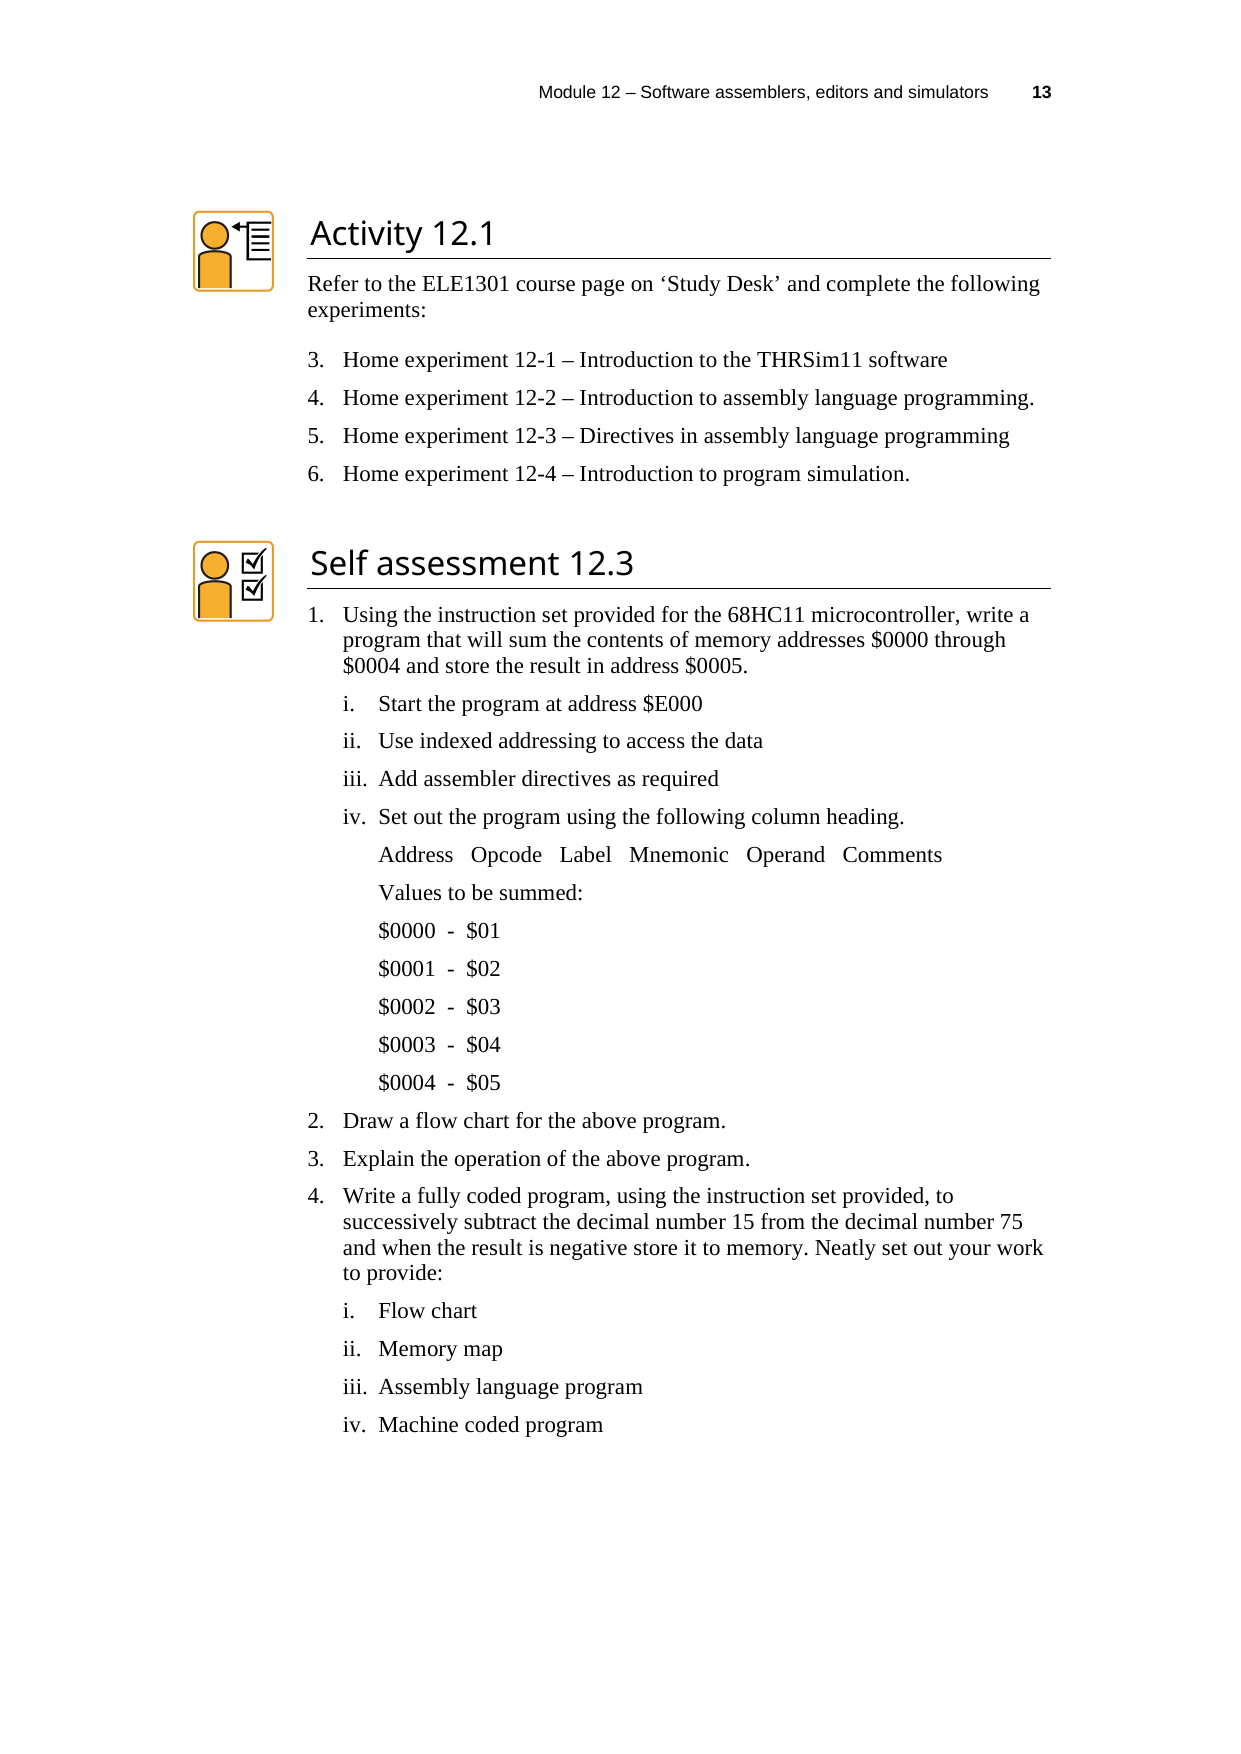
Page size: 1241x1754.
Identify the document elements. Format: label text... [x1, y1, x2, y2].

table_header Refer to the ELE1301 course page on ‘Study Desk’ and complete the following experiments: Home experiment 12-1 – Introduction to the THRSim11 software Home experiment 12-2 – Introduction to assembly language programming. Home experiment 12-3 – Directives in assembly language programming Home experiment 12-4 – Introduction to program simulation. [307, 259, 1051, 487]
table_header [189, 537, 307, 1437]
table_header Self assessment 12.3 Using the instruction set provided for the 68HC11 microcontroller, write a program that will sum the contents of memory addresses $0000 through $0004 and store the result in address $0005. Start the program at address $E000 Use indexed addressing to access the data Add assembler directives as required Set out the program using the following column heading. Address Opcode Label Mnemonic Operand Comments Values to be summed: $0000 - $01 $0001 - $02 $0002 - $03 $0003 - $04 $0004 - $05 Draw a flow chart for the above program. Explain the operation of the above program. Write a fully coded program, using the instruction set provided, to successively subtract the decimal number 15 from the decimal number 75 and when the result is negative store it to memory. Neatly set out your work to provide: Flow chart Memory map Assembly language program Machine coded program [307, 537, 1051, 588]
picture [188, 206, 278, 296]
table_header Activity 12.1 [307, 207, 1051, 258]
picture [188, 537, 278, 626]
table_header Self assessment 12.3 Using the instruction set provided for the 68HC11 microcontroller, write a program that will sum the contents of memory addresses $0000 through $0004 and store the result in address $0005. Start the program at address $E000 Use indexed addressing to access the data Add assembler directives as required Set out the program using the following column heading. Address Opcode Label Mnemonic Operand Comments Values to be summed: $0000 - $01 $0001 - $02 $0002 - $03 $0003 - $04 $0004 - $05 Draw a flow chart for the above program. Explain the operation of the above program. Write a fully coded program, using the instruction set provided, to successively subtract the decimal number 15 from the decimal number 75 and when the result is negative store it to memory. Neatly set out your work to provide: Flow chart Memory map Assembly language program Machine coded program [307, 589, 1051, 1437]
table_header [189, 207, 307, 487]
